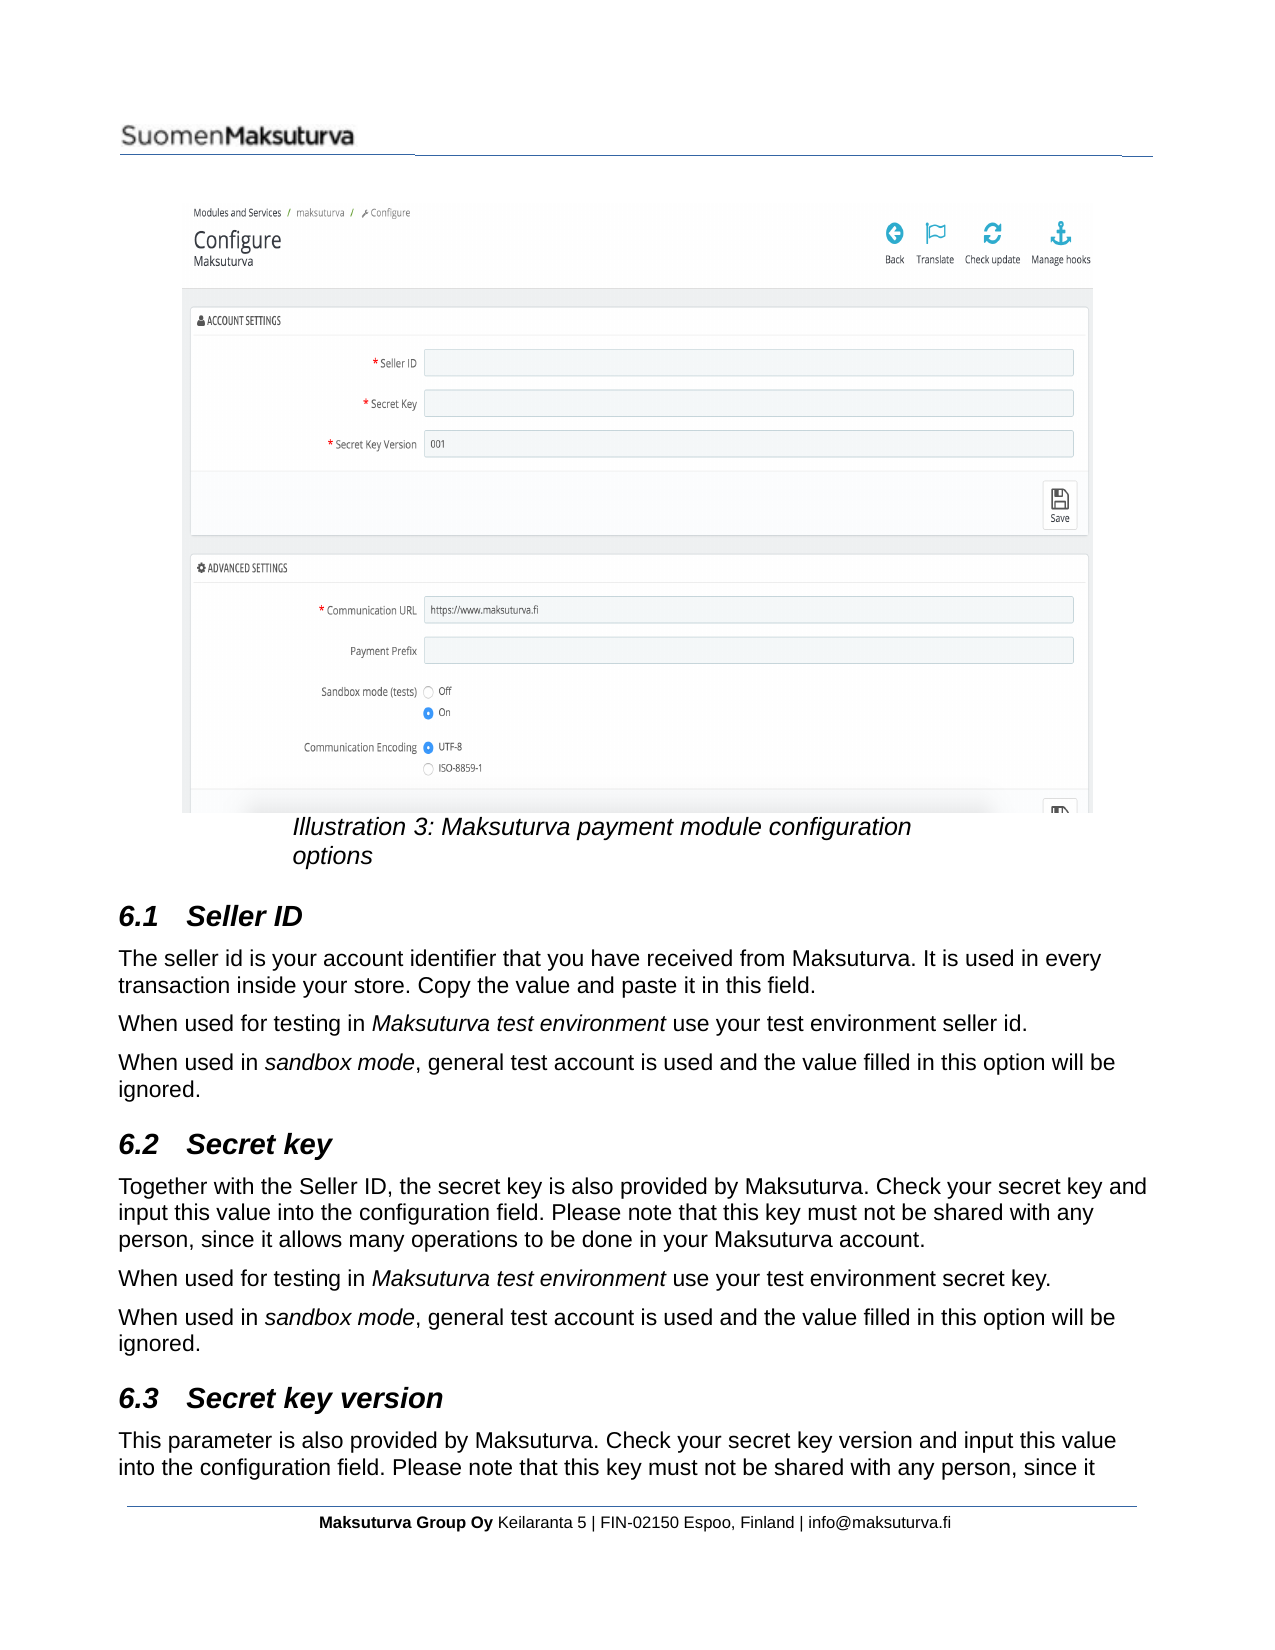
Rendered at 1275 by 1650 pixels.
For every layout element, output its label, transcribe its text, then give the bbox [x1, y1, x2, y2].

text When used for testing in Maksuturva test environment use your test environment secret key. [118, 1264, 1157, 1291]
picture [182, 203, 1093, 813]
text When used in sandbox mode, general test account is used and the value filled in this option will be ignored. [118, 1049, 1157, 1102]
text Together with the Seller ID, the secret key is also provided by Maksuturva. Check your secret key and input this value into the configuration field. Please note that this key must not be shared with any person, since it allows many operations to be done in your Maksuturva account. [118, 1173, 1157, 1252]
subtitle Secret key version [118, 1381, 1157, 1415]
subtitle Secret key [118, 1127, 1157, 1161]
subtitle Seller ID [118, 174, 1157, 933]
text The seller id is your account identifier that you have received from Maksuturva. It is used in every transaction inside your store. Copy the value and paste it in this field. [118, 945, 1157, 998]
text When used for testing in Maksuturva test environment use your test environment seller id. [118, 1010, 1157, 1037]
picture [120, 124, 358, 147]
text This parameter is also provided by Maksuturva. Check your secret key version and input this value into the configuration field. Please note that this key must not be shared with any person, since it [118, 1427, 1157, 1480]
text When used in sandbox mode, general test account is used and the value filled in this option will be ignored. [118, 1303, 1157, 1356]
text Illustration 3: Maksuturva payment module configuration options [292, 813, 983, 870]
